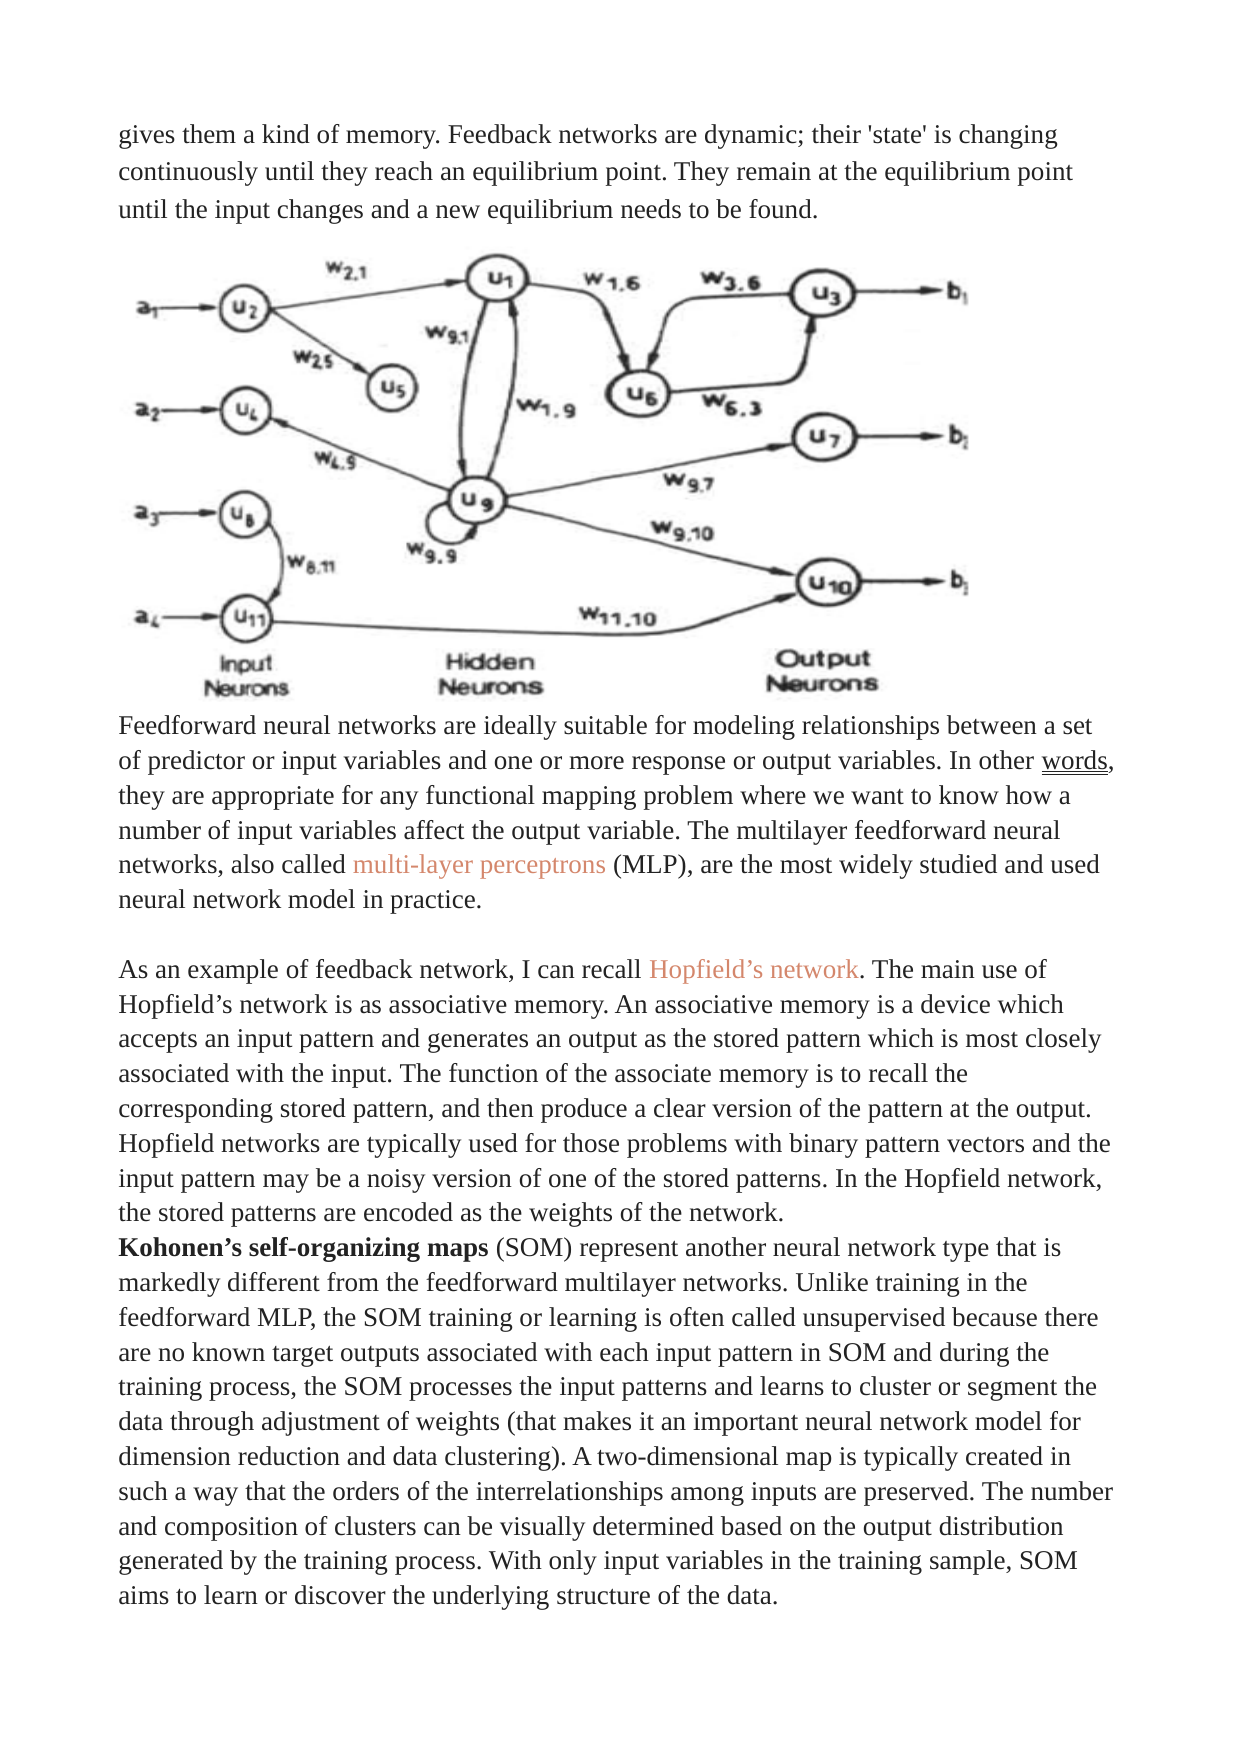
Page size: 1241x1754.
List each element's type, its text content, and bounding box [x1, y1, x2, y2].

picture [118, 244, 977, 706]
text Feedforward neural networks are ideally suitable for modeling relationships between a set of predictor or input variables and one or more response or output variables. In other words, they are appropriate for any functional mapping problem where we want to know how a number of input variables affect the output variable. The multilayer feedforward neural networks, also called multi-layer perceptrons (MLP), are the most widely studied and used neural network model in practice. [118, 706, 1122, 914]
text gives them a kind of memory. Feedback networks are dynamic; their 'state' is changing continuously until they reach an equilibrium point. They remain at the equilibrium point until the input changes and a new equilibrium needs to be found. [118, 118, 1122, 224]
text As an example of feedback network, I can recall Hopfield’s network. The main use of Hopfield’s network is as associative memory. An associative memory is a device which accepts an input pattern and generates an output as the stored pattern which is most closely associated with the input. The function of the associate memory is to recall the corresponding stored pattern, and then produce a clear version of the pattern at the output. Hopfield networks are typically used for those problems with binary pattern vectors and the input pattern may be a noisy version of one of the stored patterns. In the Hopfield network, the stored patterns are encoded as the weights of the network. [118, 949, 1122, 1228]
text Kohonen’s self-organizing maps (SOM) represent another neural network type that is markedly different from the feedforward multilayer networks. Unlike training in the feedforward MLP, the SOM training or learning is often called unsupervised because there are no known target outputs associated with each input pattern in SOM and during the training process, the SOM processes the input patterns and learns to cluster or segment the data through adjustment of weights (that makes it an important neural network model for dimension reduction and data clustering). A two-dimensional map is typically created in such a way that the orders of the interrelationships among inputs are preserved. The number and composition of clusters can be visually determined based on the output distribution generated by the training process. With only input variables in the training sample, SOM aims to learn or discover the underlying structure of the data. [118, 1228, 1122, 1610]
